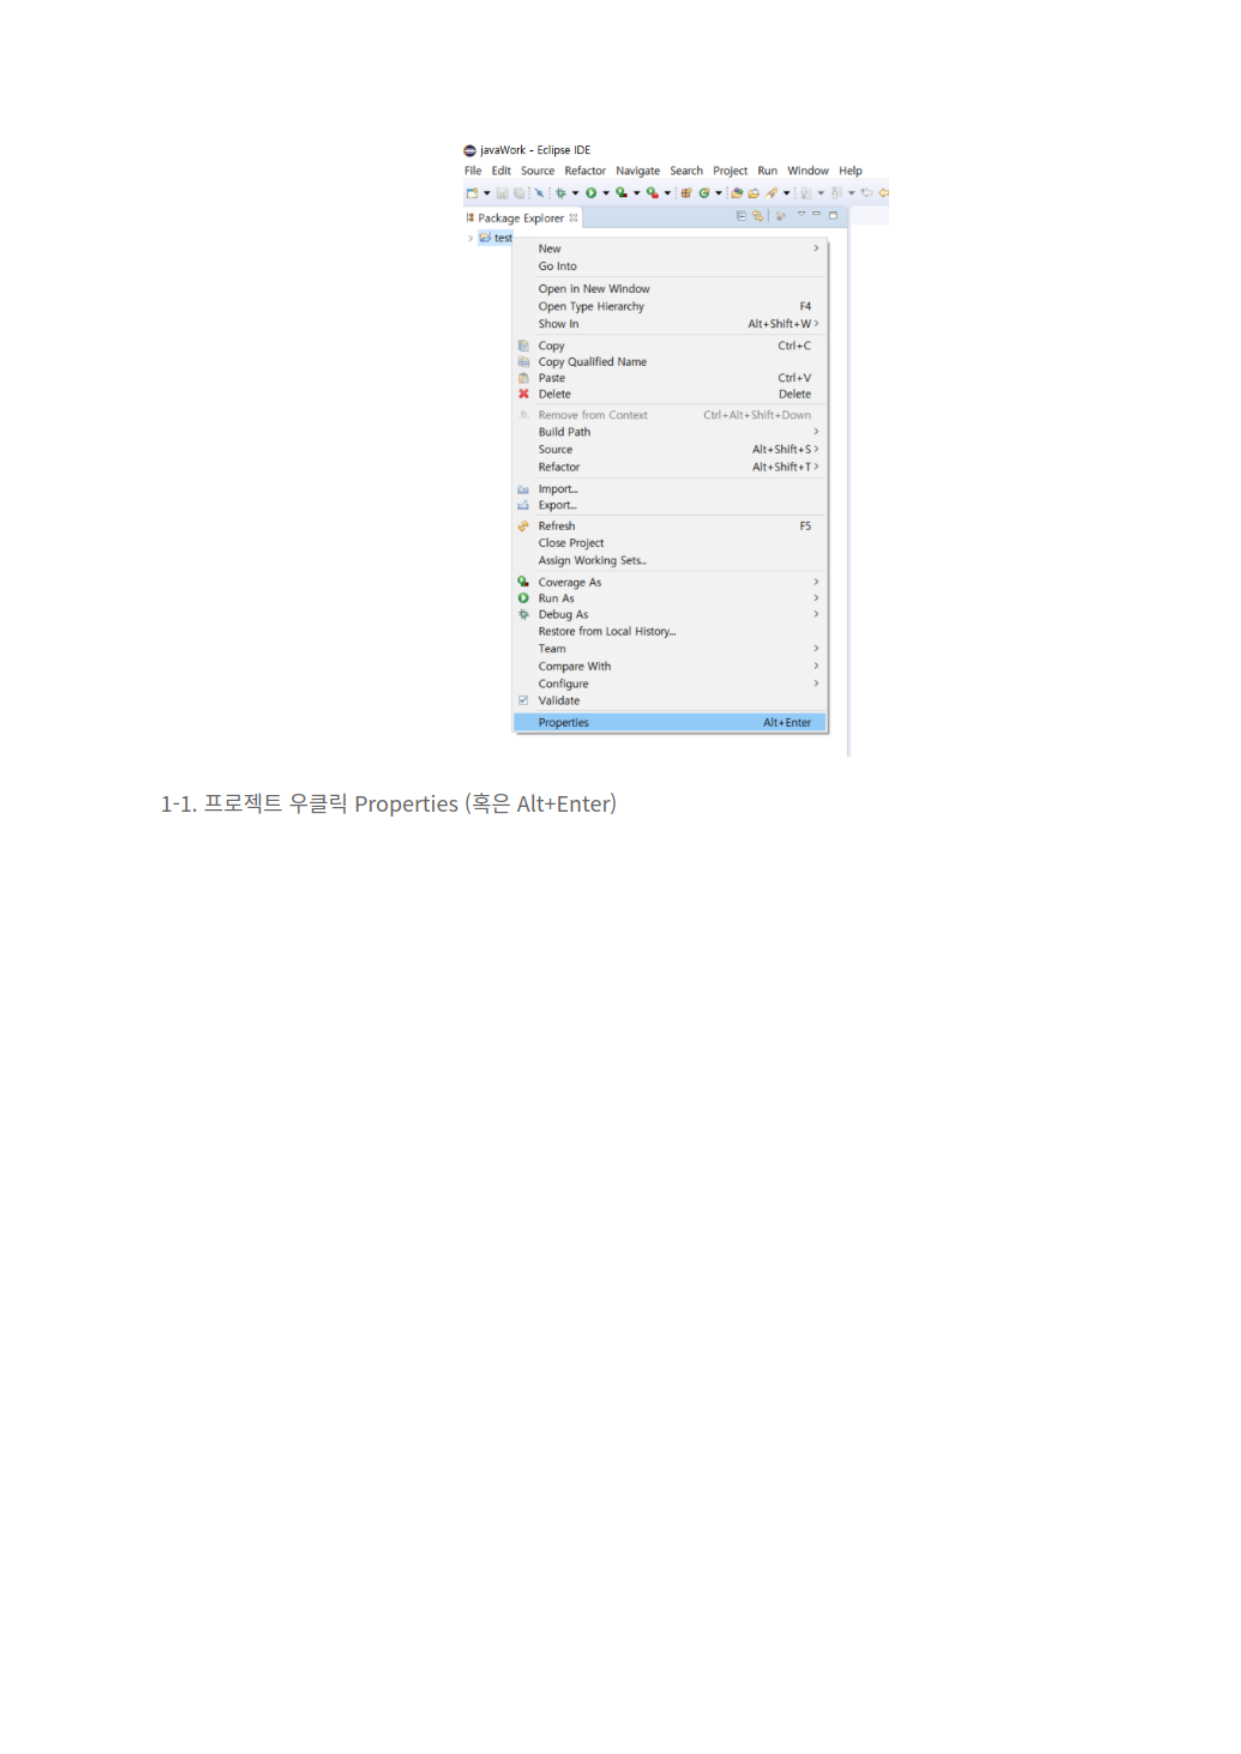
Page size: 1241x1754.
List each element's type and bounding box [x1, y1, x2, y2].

picture [118, 118, 1123, 843]
